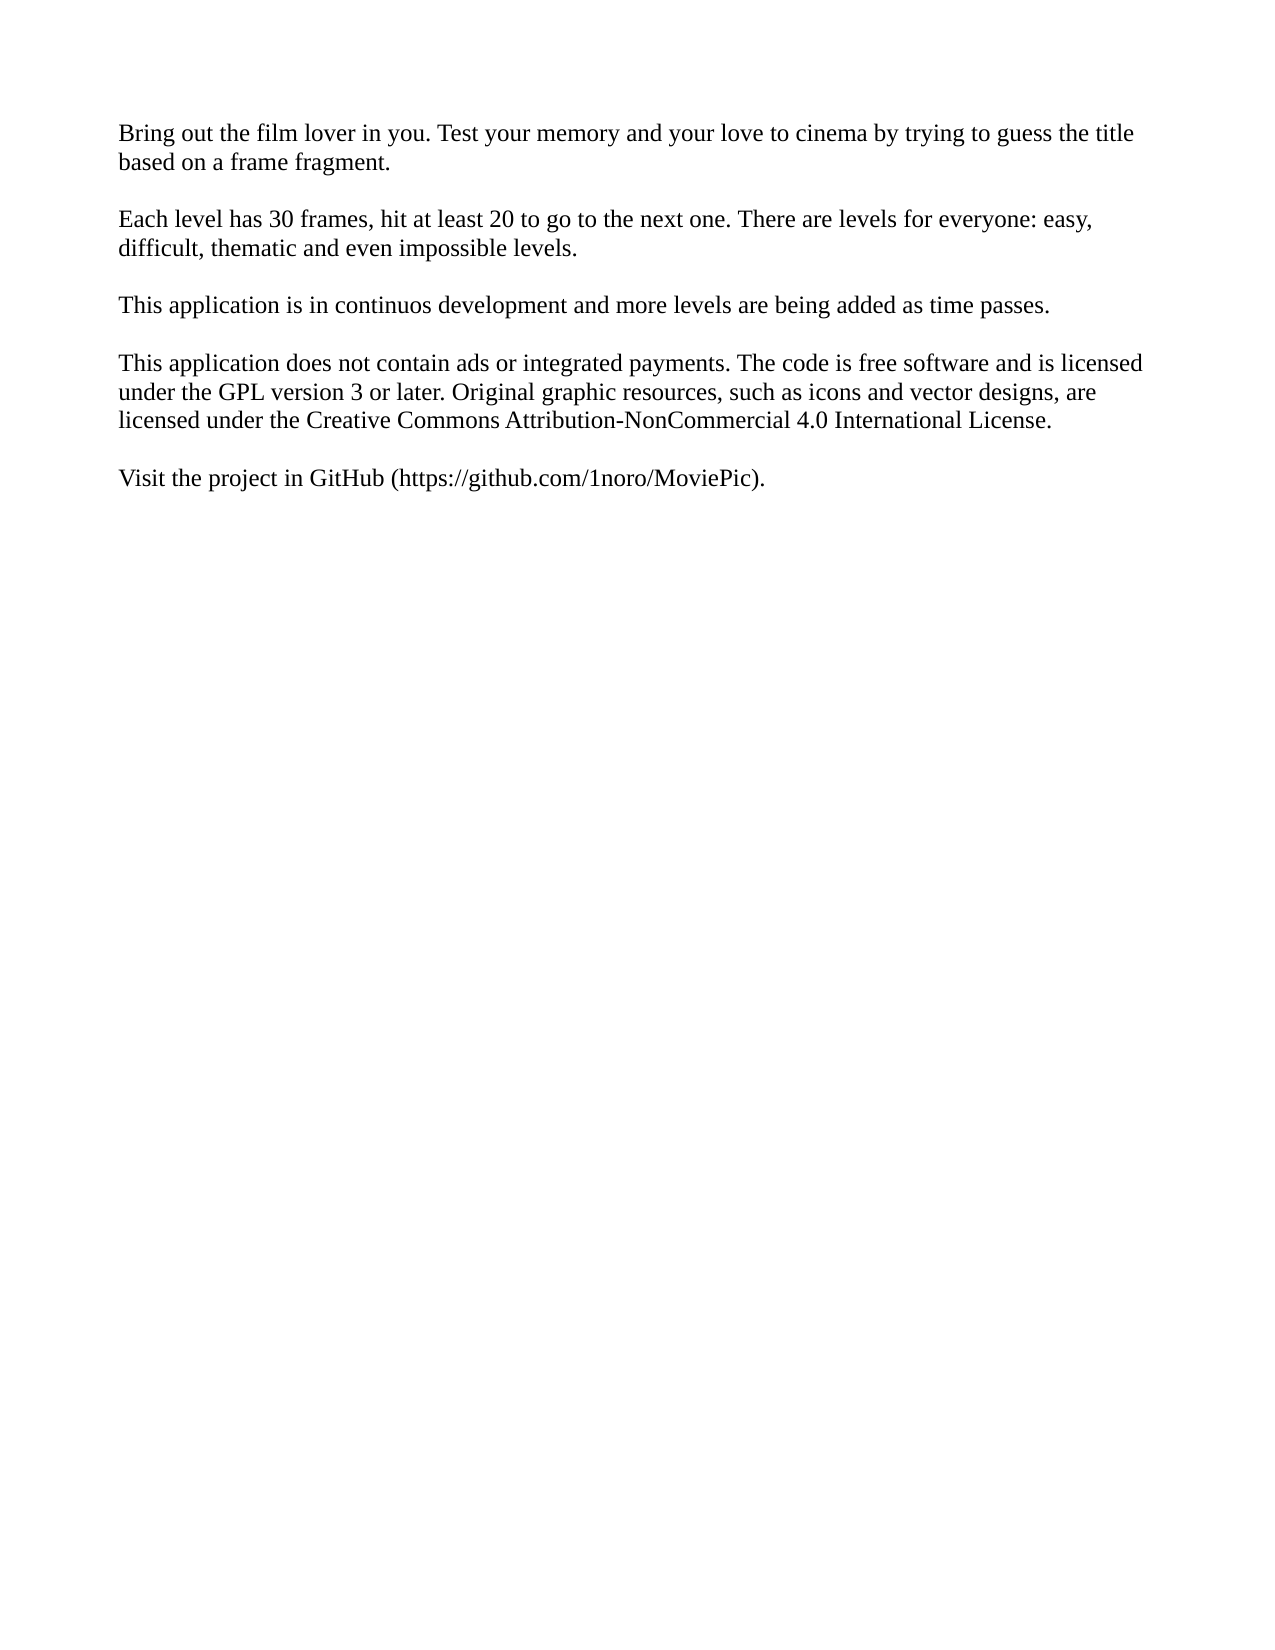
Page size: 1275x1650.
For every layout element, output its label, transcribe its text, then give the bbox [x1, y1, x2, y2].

text Bring out the film lover in you. Test your memory and your love to cinema by trying to guess the title based on a frame fragment. [118, 118, 1157, 176]
text Each level has 30 frames, hit at least 20 to go to the next one. There are levels for everyone: easy, difficult, thematic and even impossible levels. [118, 204, 1157, 262]
text Visit the project in GitHub (https://github.com/1noro/MoviePic). [118, 463, 1157, 492]
text This application does not contain ads or integrated payments. The code is free software and is licensed under the GPL version 3 or later. Original graphic resources, such as icons and vector designs, are licensed under the Creative Commons Attribution-NonCommercial 4.0 International License. [118, 348, 1157, 434]
text This application is in continuos development and more levels are being added as time passes. [118, 291, 1157, 319]
